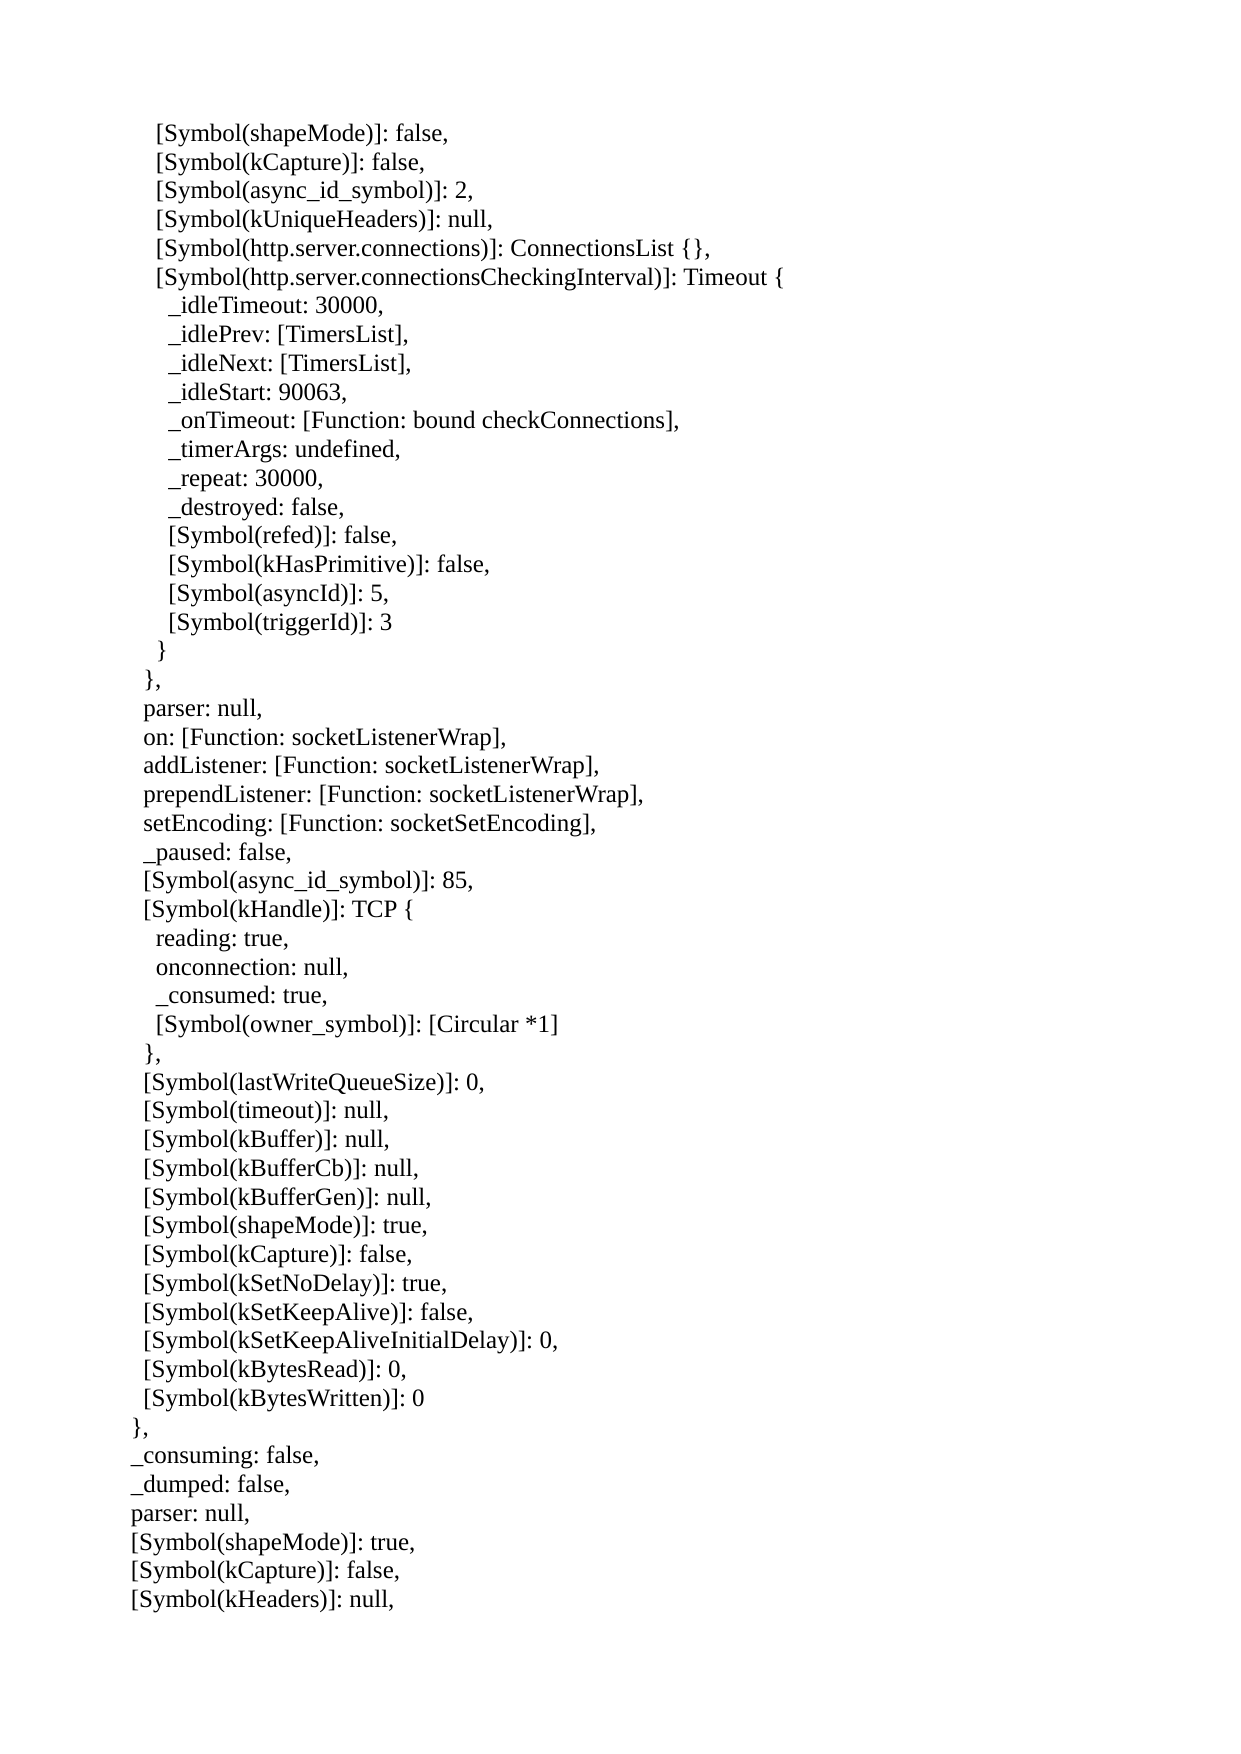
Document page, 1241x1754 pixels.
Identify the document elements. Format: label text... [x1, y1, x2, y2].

text prependListener: [Function: socketListenerWrap], [118, 779, 1122, 808]
text setEncoding: [Function: socketSetEncoding], [118, 808, 1122, 837]
text _timerArgs: undefined, [118, 434, 1122, 463]
text _destroyed: false, [118, 492, 1122, 521]
text _idleStart: 90063, [118, 377, 1122, 406]
text [Symbol(kBufferCb)]: null, [118, 1153, 1122, 1182]
text [Symbol(kHasPrimitive)]: false, [118, 549, 1122, 578]
text parser: null, [118, 693, 1122, 722]
text [Symbol(kCapture)]: false, [118, 1239, 1122, 1268]
text [Symbol(http.server.connectionsCheckingInterval)]: Timeout { [118, 262, 1122, 291]
text [Symbol(owner_symbol)]: [Circular *1] [118, 1009, 1122, 1038]
text [Symbol(kCapture)]: false, [118, 1556, 1122, 1584]
text [Symbol(http.server.connections)]: ConnectionsList {}, [118, 233, 1122, 262]
text _idlePrev: [TimersList], [118, 319, 1122, 348]
text [Symbol(asyncId)]: 5, [118, 578, 1122, 607]
text addListener: [Function: socketListenerWrap], [118, 751, 1122, 779]
text parser: null, [118, 1498, 1122, 1527]
text _repeat: 30000, [118, 463, 1122, 492]
text reading: true, [118, 923, 1122, 952]
text [Symbol(kSetKeepAlive)]: false, [118, 1297, 1122, 1326]
text [Symbol(kBytesWritten)]: 0 [118, 1383, 1122, 1412]
text }, [118, 1412, 1122, 1441]
text _idleTimeout: 30000, [118, 291, 1122, 319]
text [Symbol(kBytesRead)]: 0, [118, 1354, 1122, 1383]
text [Symbol(async_id_symbol)]: 2, [118, 176, 1122, 204]
text } [118, 636, 1122, 664]
text [Symbol(kBuffer)]: null, [118, 1124, 1122, 1153]
text [Symbol(lastWriteQueueSize)]: 0, [118, 1067, 1122, 1096]
text [Symbol(async_id_symbol)]: 85, [118, 866, 1122, 894]
text [Symbol(shapeMode)]: true, [118, 1527, 1122, 1556]
text _dumped: false, [118, 1469, 1122, 1498]
text [Symbol(refed)]: false, [118, 521, 1122, 549]
text [Symbol(shapeMode)]: true, [118, 1211, 1122, 1239]
text [Symbol(triggerId)]: 3 [118, 607, 1122, 636]
text [Symbol(kHandle)]: TCP { [118, 894, 1122, 923]
text _onTimeout: [Function: bound checkConnections], [118, 406, 1122, 434]
text [Symbol(kBufferGen)]: null, [118, 1182, 1122, 1211]
text [Symbol(timeout)]: null, [118, 1096, 1122, 1124]
text onconnection: null, [118, 952, 1122, 981]
text _consuming: false, [118, 1441, 1122, 1469]
text [Symbol(kSetNoDelay)]: true, [118, 1268, 1122, 1297]
text _paused: false, [118, 837, 1122, 866]
text [Symbol(kHeaders)]: null, [118, 1584, 1122, 1613]
text }, [118, 664, 1122, 693]
text }, [118, 1038, 1122, 1067]
text on: [Function: socketListenerWrap], [118, 722, 1122, 751]
text [Symbol(kCapture)]: false, [118, 147, 1122, 176]
text _idleNext: [TimersList], [118, 348, 1122, 377]
text [Symbol(kUniqueHeaders)]: null, [118, 204, 1122, 233]
text [Symbol(kSetKeepAliveInitialDelay)]: 0, [118, 1326, 1122, 1354]
text [Symbol(shapeMode)]: false, [118, 118, 1122, 147]
text _consumed: true, [118, 981, 1122, 1009]
